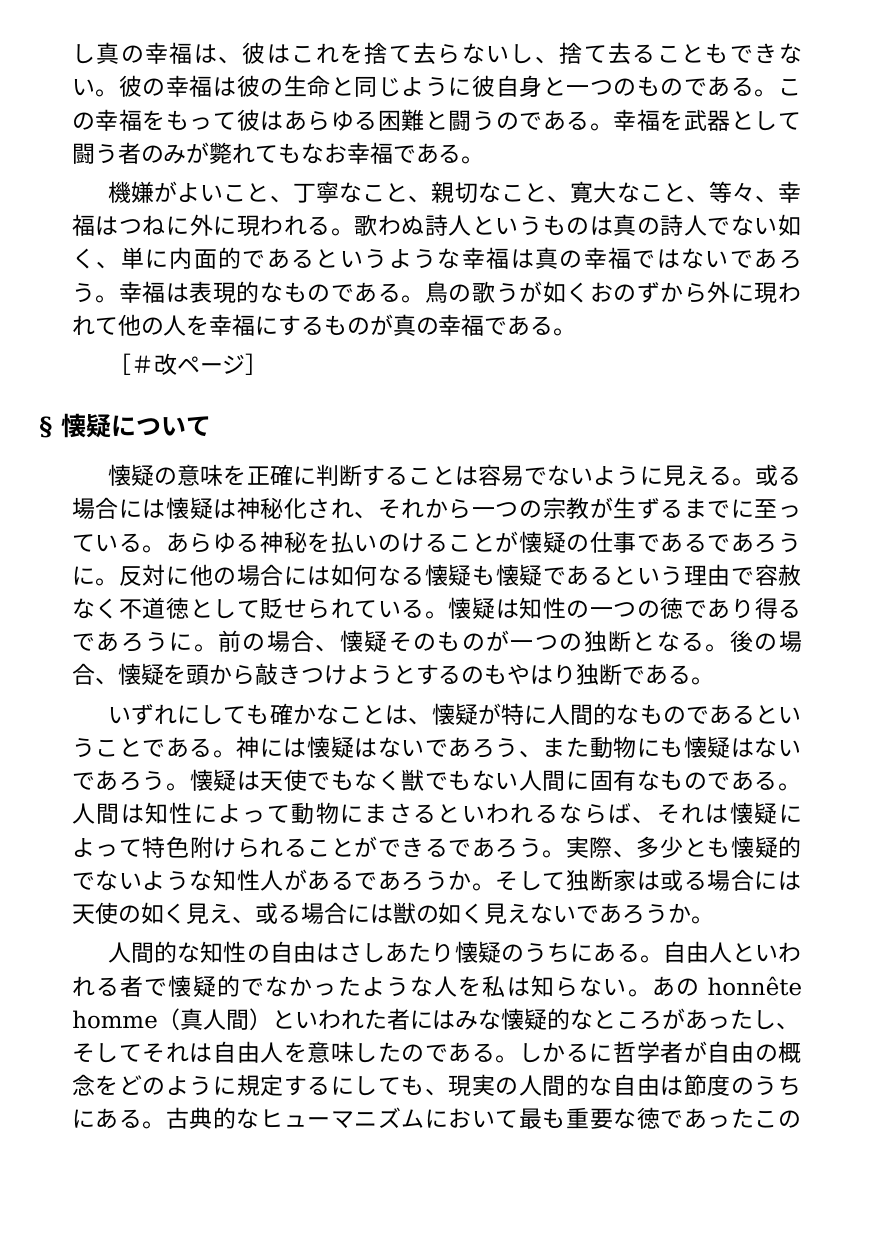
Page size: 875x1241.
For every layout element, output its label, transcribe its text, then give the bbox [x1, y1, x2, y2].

text 人間的な知性の自由はさしあたり懐疑のうちにある。自由人といわれる者で懐疑的でなかったような人を私は知らない。あの honnête homme（真人間）といわれた者にはみな懐疑的なところがあったし、そしてそれは自由人を意味したのである。しかるに哲学者が自由の概念をどのように規定するにしても、現実の人間的な自由は節度のうちにある。古典的なヒューマニズムにおいて最も重要な徳であったこの [72, 935, 802, 1134]
text 懐疑の意味を正確に判断することは容易でないように見える。或る場合には懐疑は神秘化され、それから一つの宗教が生ずるまでに至っている。あらゆる神秘を払いのけることが懐疑の仕事であるであろうに。反対に他の場合には如何なる懐疑も懐疑であるという理由で容赦なく不道徳として貶せられている。懐疑は知性の一つの徳であり得るであろうに。前の場合、懐疑そのものが一つの独断となる。後の場合、懐疑を頭から敲きつけようとするのもやはり独断である。 [72, 458, 802, 691]
text し真の幸福は、彼はこれを捨て去らないし、捨て去ることもできない。彼の幸福は彼の生命と同じように彼自身と一つのものである。この幸福をもって彼はあらゆる困難と闘うのである。幸福を武器として闘う者のみが斃れてもなお幸福である。 [72, 36, 802, 169]
subtitle § 懐疑について [36, 404, 838, 446]
text ［＃改ページ］ [72, 347, 802, 380]
text いずれにしても確かなことは、懐疑が特に人間的なものであるということである。神には懐疑はないであろう、また動物にも懐疑はないであろう。懐疑は天使でもなく獣でもない人間に固有なものである。人間は知性によって動物にまさるといわれるならば、それは懐疑によって特色附けられることができるであろう。実際、多少とも懐疑的でないような知性人があるであろうか。そして独断家は或る場合には天使の如く見え、或る場合には獣の如く見えないであろうか。 [72, 697, 802, 929]
text 機嫌がよいこと、丁寧なこと、親切なこと、寛大なこと、等々、幸福はつねに外に現われる。歌わぬ詩人というものは真の詩人でない如く、単に内面的であるというような幸福は真の幸福ではないであろう。幸福は表現的なものである。鳥の歌うが如くおのずから外に現われて他の人を幸福にするものが真の幸福である。 [72, 175, 802, 341]
